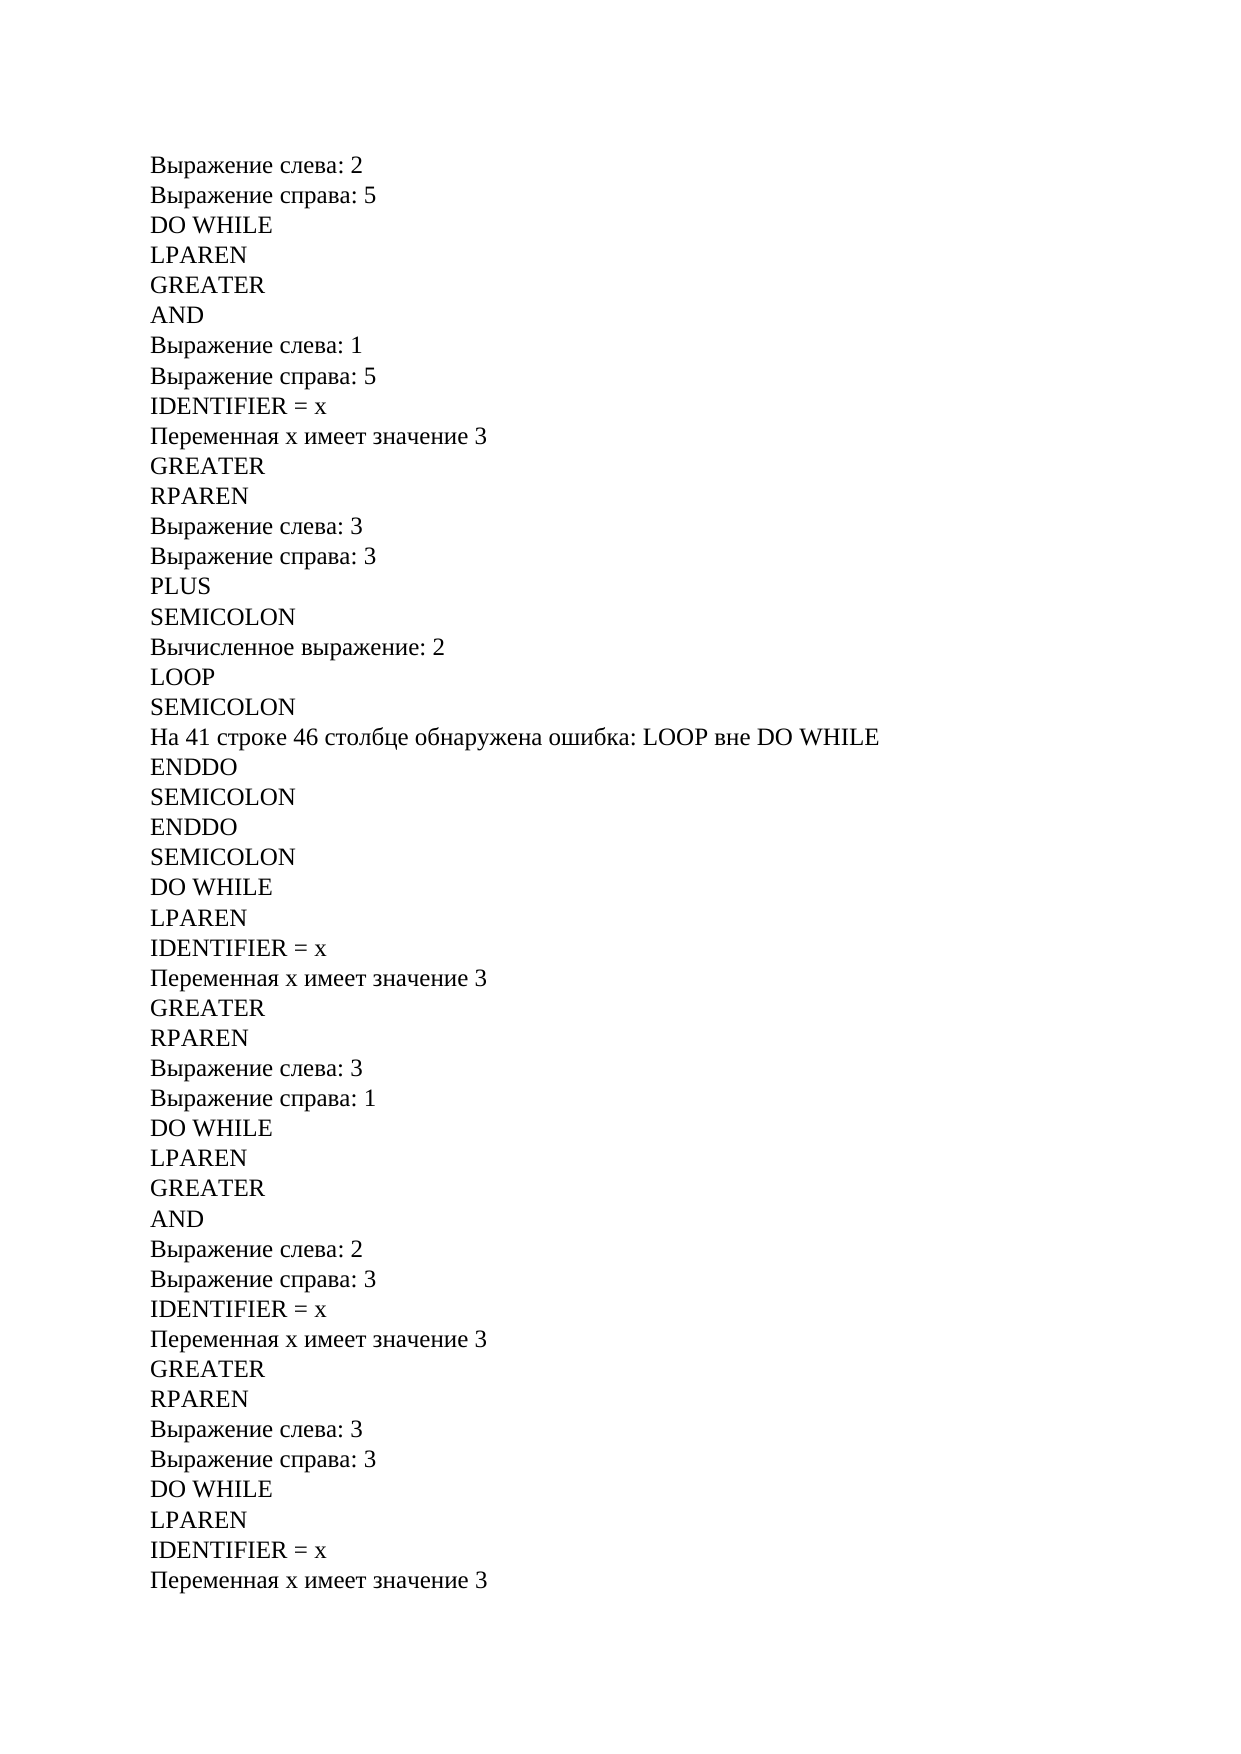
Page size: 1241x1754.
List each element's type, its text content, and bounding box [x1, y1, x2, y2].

text Выражение справа: 5 [150, 180, 1090, 209]
text AND [150, 301, 1090, 329]
text Переменная x имеет значение 3 [150, 1565, 1090, 1594]
text GREATER [150, 451, 1090, 480]
text На 41 строке 46 столбце обнаружена ошибка: LOOP вне DO WHILE [150, 722, 1090, 751]
text SEMICOLON [150, 602, 1090, 630]
text IDENTIFIER = x [150, 391, 1090, 419]
text RPAREN [150, 1023, 1090, 1052]
text LPAREN [150, 903, 1090, 931]
text GREATER [150, 993, 1090, 1022]
text Выражение слева: 2 [150, 1234, 1090, 1262]
text ENDDO [150, 812, 1090, 841]
text GREATER [150, 270, 1090, 299]
text SEMICOLON [150, 842, 1090, 871]
text DO WHILE [150, 1113, 1090, 1142]
text Выражение слева: 3 [150, 511, 1090, 540]
text IDENTIFIER = x [150, 1535, 1090, 1563]
text Вычисленное выражение: 2 [150, 632, 1090, 660]
text DO WHILE [150, 872, 1090, 901]
text Выражение справа: 3 [150, 541, 1090, 570]
text Переменная x имеет значение 3 [150, 421, 1090, 450]
text RPAREN [150, 1384, 1090, 1413]
text Выражение слева: 3 [150, 1414, 1090, 1443]
text LPAREN [150, 1505, 1090, 1533]
text LPAREN [150, 1143, 1090, 1172]
text LOOP [150, 662, 1090, 691]
text DO WHILE [150, 210, 1090, 239]
text Выражение слева: 2 [150, 150, 1090, 179]
text RPAREN [150, 481, 1090, 510]
text GREATER [150, 1173, 1090, 1202]
text Выражение слева: 3 [150, 1053, 1090, 1082]
text SEMICOLON [150, 692, 1090, 721]
text Переменная x имеет значение 3 [150, 1324, 1090, 1353]
text SEMICOLON [150, 782, 1090, 811]
text DO WHILE [150, 1474, 1090, 1503]
text Выражение справа: 1 [150, 1083, 1090, 1112]
text GREATER [150, 1354, 1090, 1383]
text Переменная x имеет значение 3 [150, 963, 1090, 992]
text ENDDO [150, 752, 1090, 781]
text LPAREN [150, 240, 1090, 269]
text Выражение справа: 5 [150, 361, 1090, 389]
text IDENTIFIER = x [150, 933, 1090, 961]
text PLUS [150, 571, 1090, 600]
text AND [150, 1204, 1090, 1232]
text IDENTIFIER = x [150, 1294, 1090, 1323]
text Выражение справа: 3 [150, 1444, 1090, 1473]
text Выражение справа: 3 [150, 1264, 1090, 1293]
text Выражение слева: 1 [150, 331, 1090, 359]
